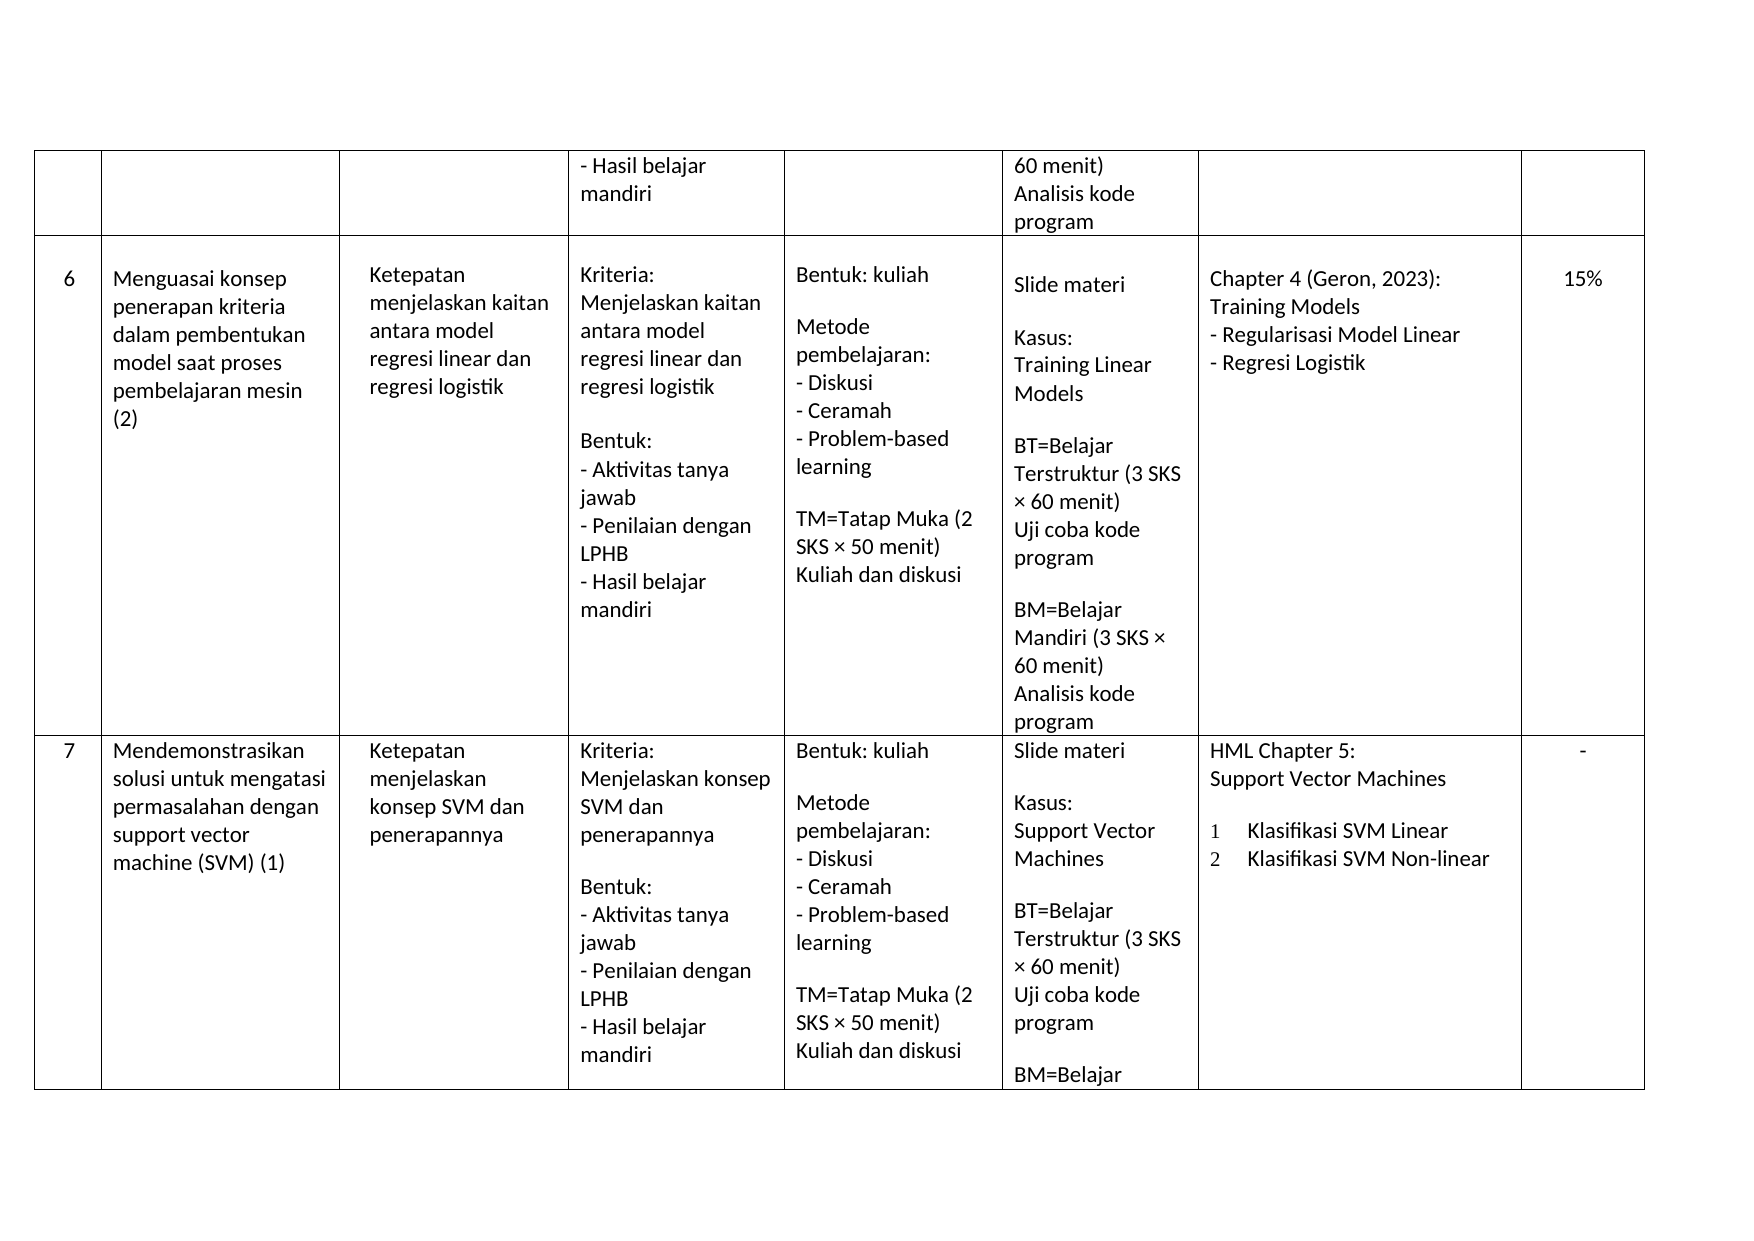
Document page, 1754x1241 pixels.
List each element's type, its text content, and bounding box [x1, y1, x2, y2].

table_cell Bentuk: kuliah Metode pembelajaran: - Diskusi - Ceramah - Problem-based learning TM=Tatap Muka (2 SKS × 50 menit) Kuliah dan diskusi [785, 236, 1002, 735]
table_cell - [1522, 736, 1644, 1088]
table_cell 7 [35, 736, 101, 1088]
table_cell Kriteria: Menjelaskan kaitan antara model regresi linear dan regresi logistik Bentuk: - Aktivitas tanya jawab - Penilaian dengan LPHB - Hasil belajar mandiri [569, 236, 784, 735]
table_cell [1199, 151, 1521, 235]
table_cell 15% [1522, 236, 1644, 735]
table_cell - [1522, 151, 1644, 235]
table_cell [785, 151, 1002, 235]
table_cell Mendemonstrasikan solusi untuk mengatasi permasalahan dengan support vector machine (SVM) (1) [102, 736, 339, 1088]
table_cell [102, 151, 339, 235]
table_cell 60 menit) Analisis kode program [1003, 151, 1198, 235]
table_cell Slide materi Kasus: Support Vector Machines BT=Belajar Terstruktur (3 SKS × 60 menit) Uji coba kode program BM=Belajar [1003, 736, 1198, 1088]
table_cell 6 [35, 236, 101, 735]
table_cell Ketepatan menjelaskan kaitan antara model regresi linear dan regresi logistik [340, 236, 568, 735]
table_cell Ketepatan menjelaskan konsep SVM dan penerapannya [340, 736, 568, 1088]
table_cell HML Chapter 5: Support Vector Machines Klasifikasi SVM Linear Klasifikasi SVM Non-linear [1199, 736, 1521, 1088]
table_cell [35, 151, 101, 235]
table_cell Chapter 4 (Geron, 2023): Training Models - Regularisasi Model Linear - Regresi Logistik [1199, 236, 1521, 735]
table_cell Menguasai konsep penerapan kriteria dalam pembentukan model saat proses pembelajaran mesin (2) [102, 236, 339, 735]
table_cell [340, 151, 568, 235]
table_cell Kriteria: Menjelaskan konsep SVM dan penerapannya Bentuk: - Aktivitas tanya jawab - Penilaian dengan LPHB - Hasil belajar mandiri [569, 736, 784, 1088]
table_cell Slide materi Kasus: Training Linear Models BT=Belajar Terstruktur (3 SKS × 60 menit) Uji coba kode program BM=Belajar Mandiri (3 SKS × 60 menit) Analisis kode program [1003, 236, 1198, 735]
table_cell Bentuk: kuliah Metode pembelajaran: - Diskusi - Ceramah - Problem-based learning TM=Tatap Muka (2 SKS × 50 menit) Kuliah dan diskusi [785, 736, 1002, 1088]
table_cell - Hasil belajar mandiri [569, 151, 784, 235]
